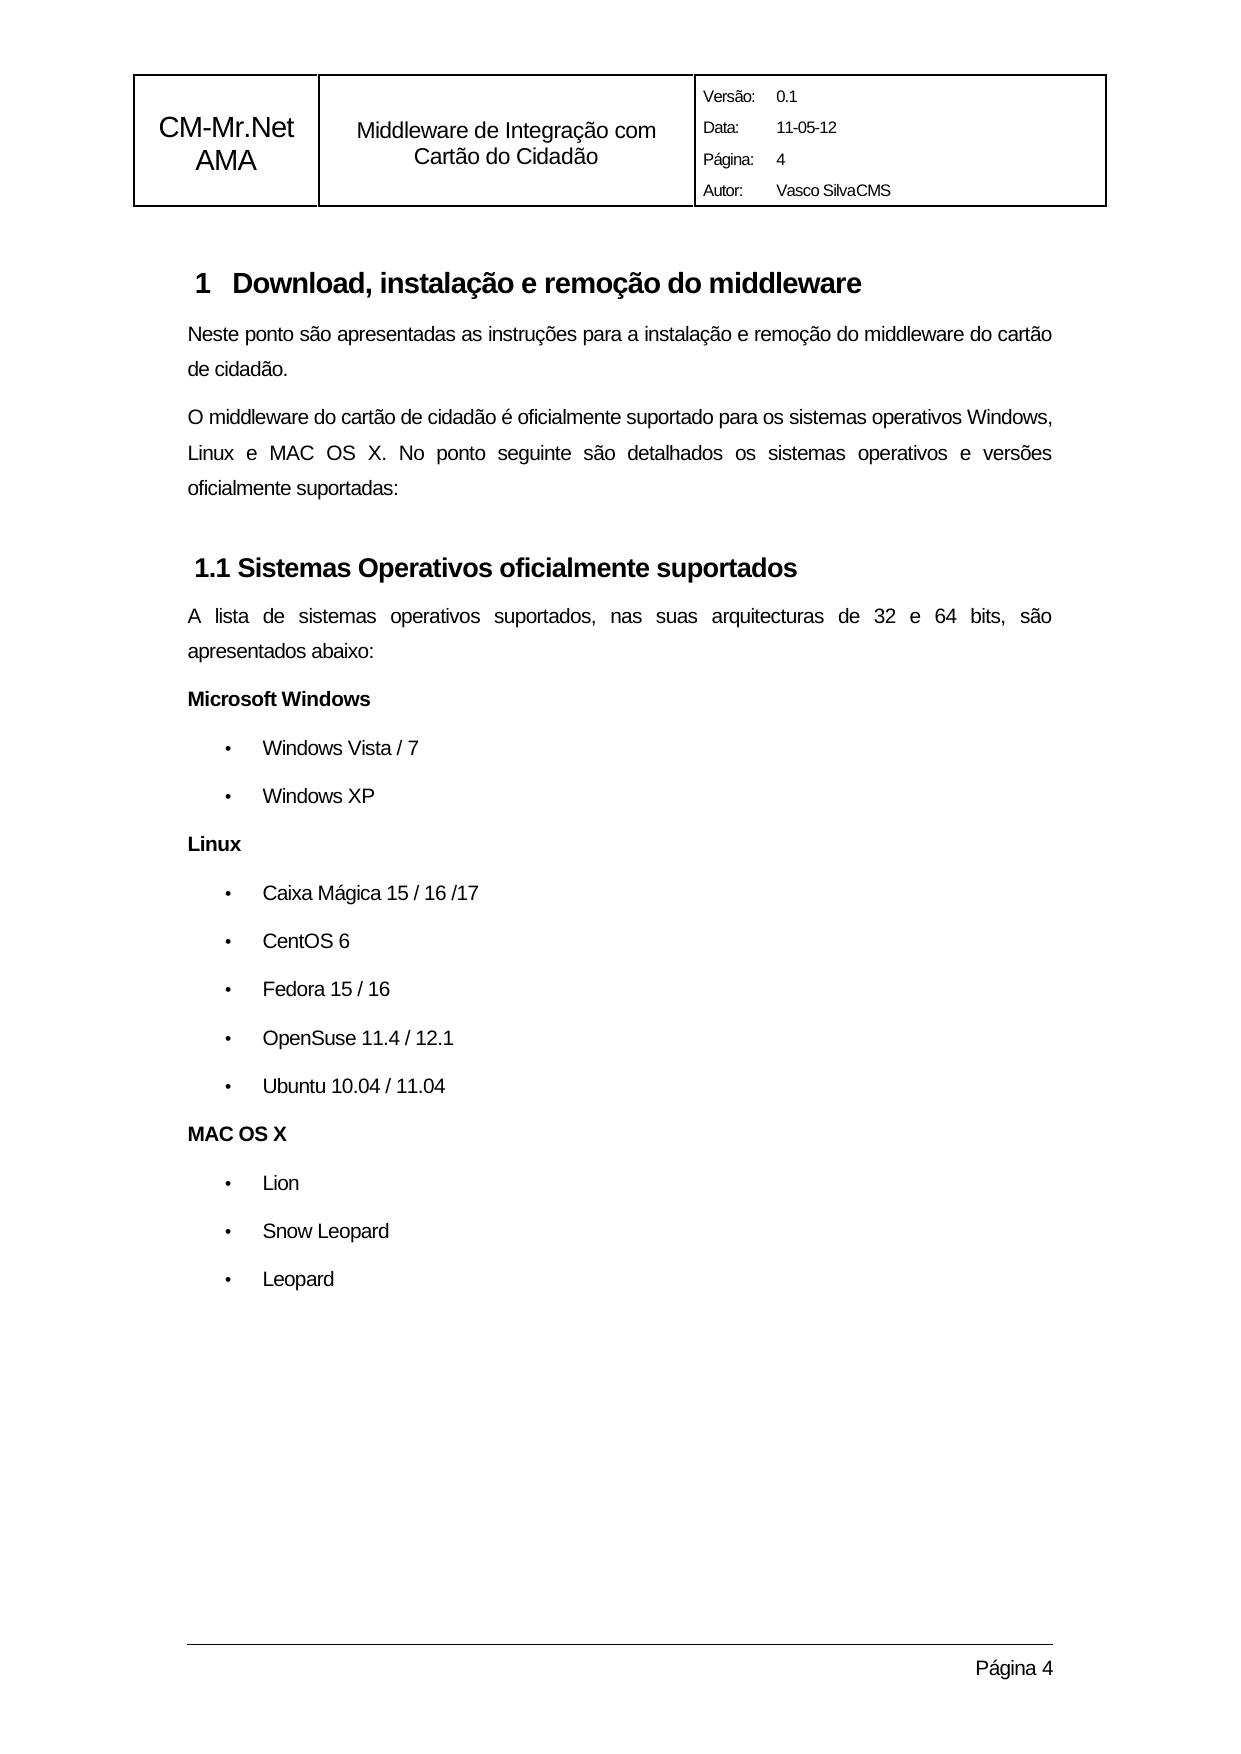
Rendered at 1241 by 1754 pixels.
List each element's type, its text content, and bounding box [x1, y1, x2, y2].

text MAC OS X [187, 1123, 1053, 1146]
subtitle Sistemas Operativos oficialmente suportados [187, 553, 1053, 583]
text Linux [187, 833, 1053, 856]
list Fedora 15 / 16 [225, 978, 1053, 1001]
list Leopard [225, 1268, 1053, 1291]
text A lista de sistemas operativos suportados, nas suas arquitecturas de 32 e 64 bits, são apresentados abaixo: [187, 604, 1053, 663]
list Ubuntu 10.04 / 11.04 [225, 1074, 1053, 1098]
text Neste ponto são apresentadas as instruções para a instalação e remoção do middleware do cartão de cidadão. [187, 322, 1053, 381]
text Microsoft Windows [187, 688, 1053, 711]
list OpenSuse 11.4 / 12.1 [225, 1026, 1053, 1050]
list Windows Vista / 7 [225, 736, 1053, 760]
list CentOS 6 [225, 929, 1053, 953]
list Lion [225, 1171, 1053, 1195]
list Caixa Mágica 15 / 16 /17 [225, 881, 1053, 905]
list Snow Leopard [225, 1219, 1053, 1243]
list Windows XP [225, 784, 1053, 808]
subtitle Download, instalação e remoção do middleware [187, 267, 1053, 300]
text O middleware do cartão de cidadão é oficialmente suportado para os sistemas operativos Windows, Linux e MAC OS X. No ponto seguinte são detalhados os sistemas operativos e versões oficialmente suportadas: [187, 406, 1053, 500]
